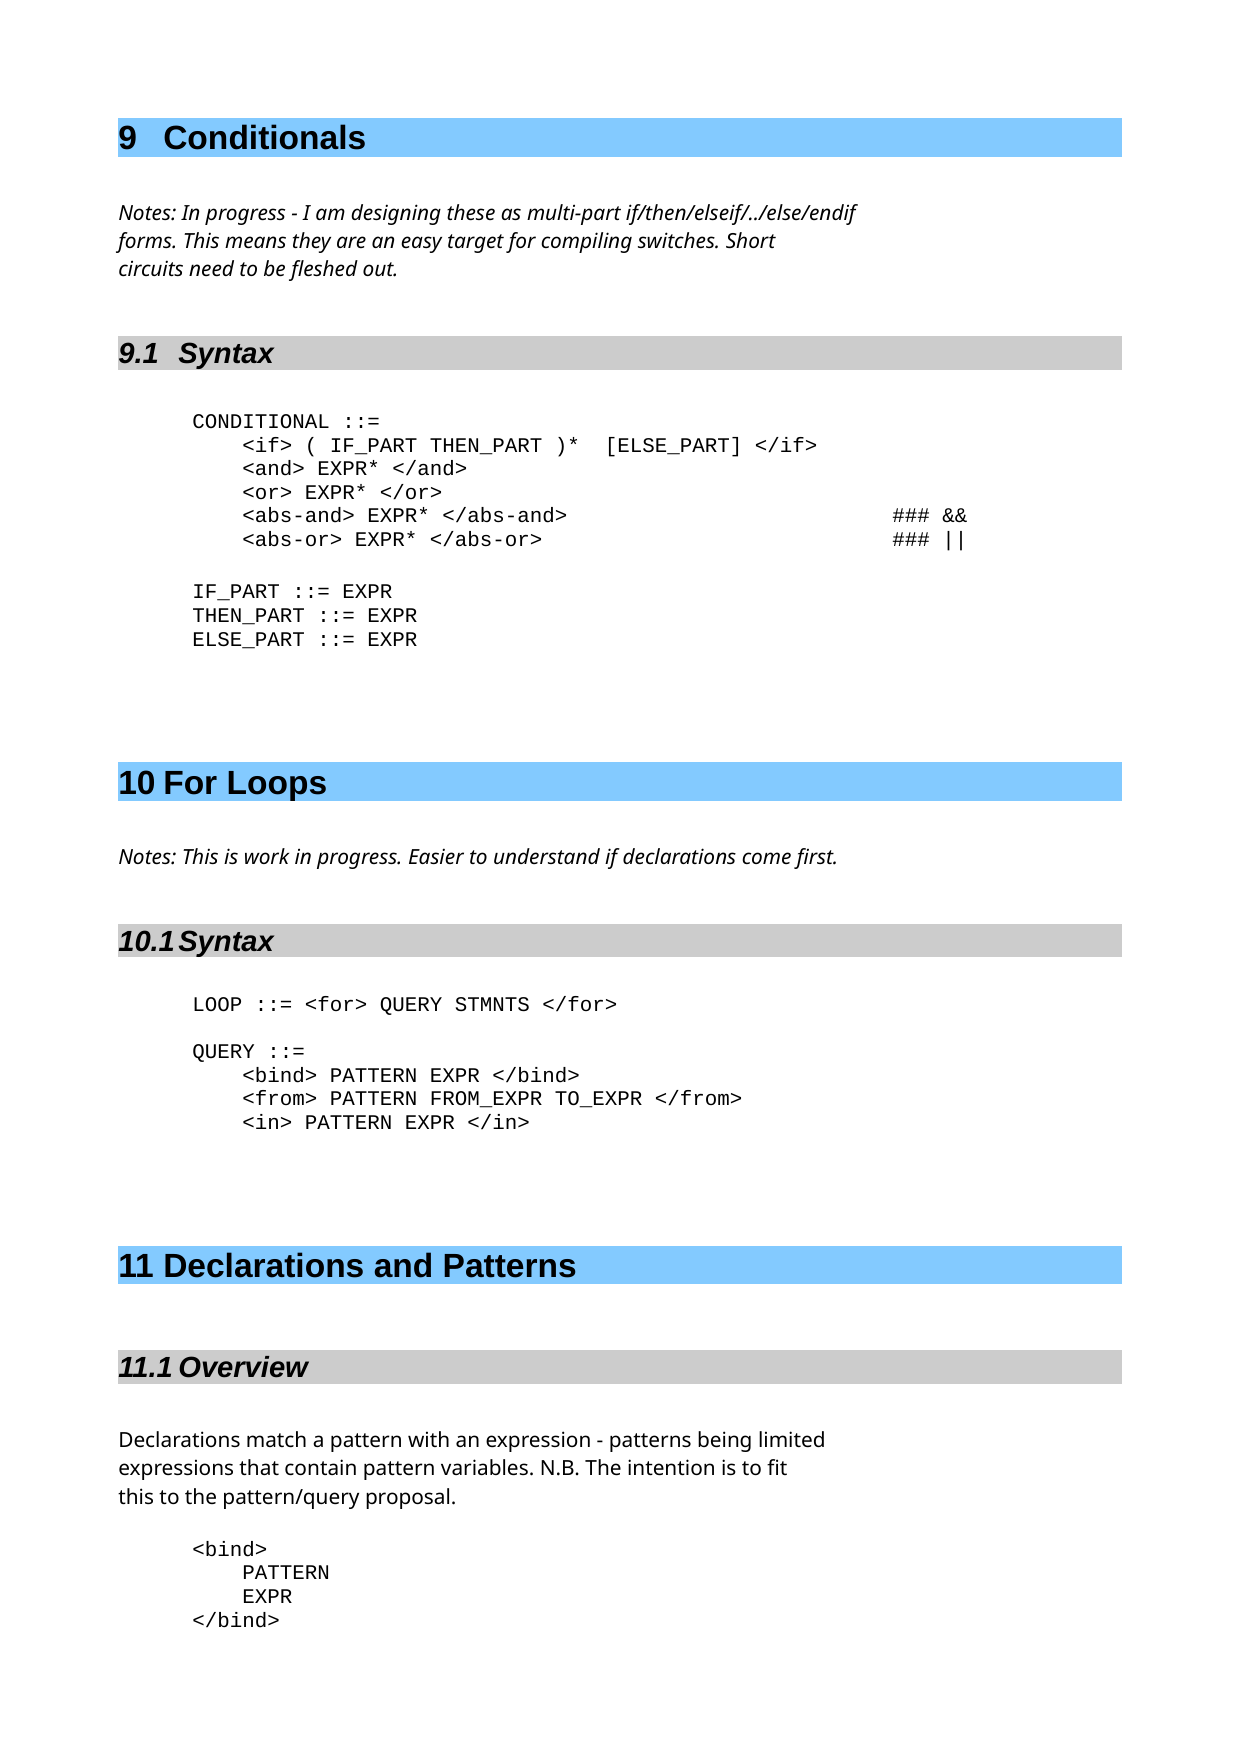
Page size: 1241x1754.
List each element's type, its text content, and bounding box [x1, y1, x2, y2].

text LOOP ::= <for> QUERY STMNTS </for> [192, 994, 1122, 1017]
text expressions that contain pattern variables. N.B. The intention is to fit [118, 1453, 1122, 1482]
text forms. This means they are an easy target for compiling switches. Short [118, 226, 1122, 254]
text PATTERN [192, 1562, 1122, 1586]
subtitle Syntax [118, 924, 1122, 957]
subtitle Declarations and Patterns [118, 1246, 1122, 1284]
text this to the pattern/query proposal. [118, 1482, 1122, 1510]
text THEN_PART ::= EXPR [192, 605, 1122, 628]
text Notes: This is work in progress. Easier to understand if declarations come first. [118, 842, 1122, 871]
text ELSE_PART ::= EXPR [192, 628, 1122, 652]
text <bind> PATTERN EXPR </bind> [192, 1064, 1122, 1088]
text <from> PATTERN FROM_EXPR TO_EXPR </from> [192, 1088, 1122, 1112]
text circuits need to be fleshed out. [118, 254, 1122, 283]
subtitle Syntax [118, 336, 1122, 370]
text <or> EXPR* </or> [192, 482, 1122, 506]
text </bind> [192, 1609, 1122, 1633]
subtitle Overview [118, 1350, 1122, 1384]
text IF_PART ::= EXPR [192, 581, 1122, 605]
text Declarations match a pattern with an expression - patterns being limited [118, 1425, 1122, 1453]
subtitle For Loops [118, 762, 1122, 801]
text <bind> [192, 1539, 1122, 1562]
text <abs-and> EXPR* </abs-and> ### && [192, 506, 1122, 529]
subtitle Conditionals [118, 118, 1122, 157]
text <in> PATTERN EXPR </in> [192, 1112, 1122, 1136]
text QUERY ::= [192, 1041, 1122, 1064]
text <abs-or> EXPR* </abs-or> ### || [192, 529, 1122, 553]
text CONDITIONAL ::= [192, 411, 1122, 434]
text <if> ( IF_PART THEN_PART )* [ELSE_PART] </if> [192, 434, 1122, 458]
text <and> EXPR* </and> [192, 458, 1122, 482]
text EXPR [192, 1586, 1122, 1609]
text Notes: In progress - I am designing these as multi-part if/then/elseif/../else/endif [118, 198, 1122, 226]
